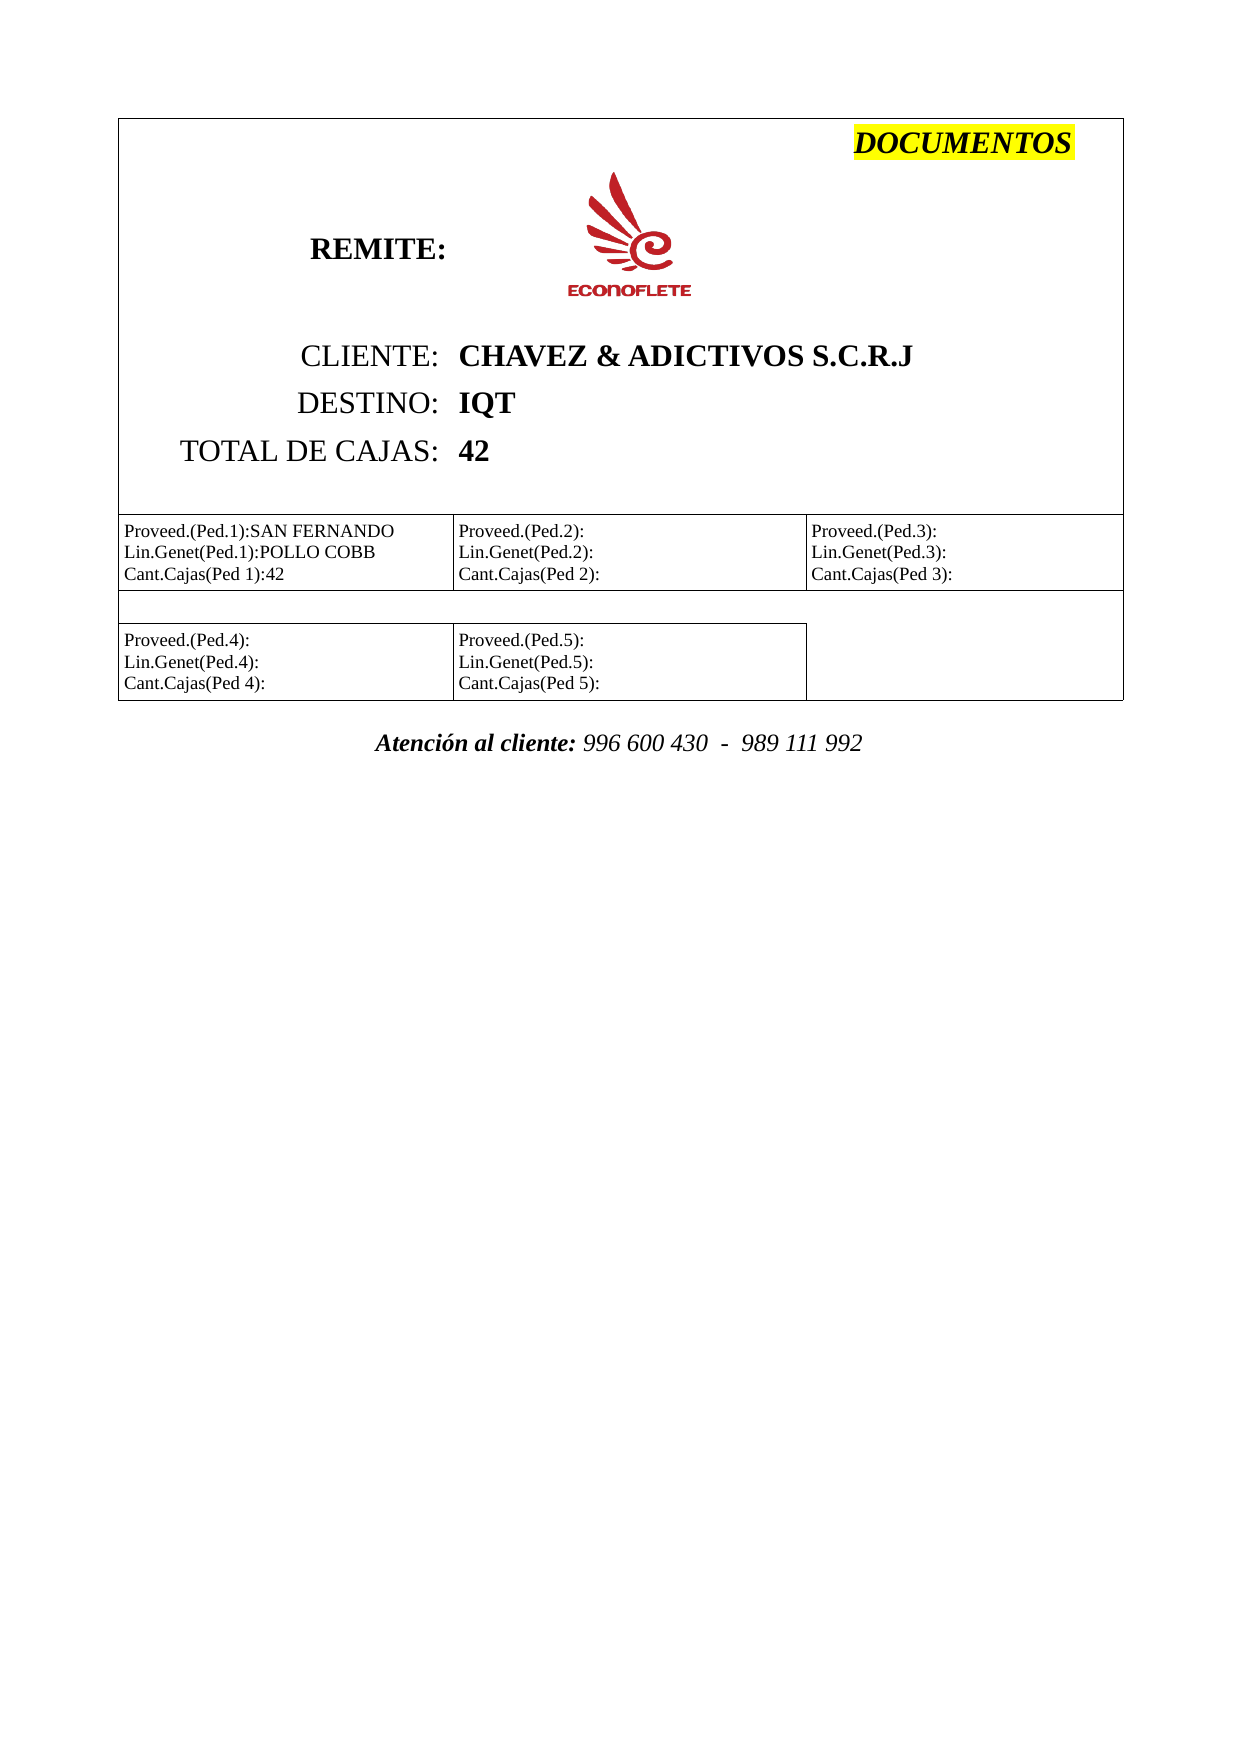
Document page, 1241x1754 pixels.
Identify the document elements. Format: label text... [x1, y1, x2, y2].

table_cell [453, 474, 806, 514]
table_header DOCUMENTOS [806, 119, 1123, 166]
table_cell [453, 591, 806, 623]
table_cell CLIENTE: [119, 332, 453, 379]
table_cell [806, 474, 1123, 514]
table_cell [807, 623, 1123, 699]
table_cell [119, 591, 453, 623]
table_cell IQT [453, 379, 806, 426]
table_header [453, 119, 806, 166]
table_cell CHAVEZ & ADICTIVOS S.C.R.J [453, 332, 1123, 379]
table_cell Proveed.(Ped.4): Lin.Genet(Ped.4): Cant.Cajas(Ped 4): [119, 624, 453, 699]
picture [552, 171, 707, 297]
table_cell REMITE: [119, 166, 453, 332]
table_cell [119, 474, 453, 514]
table_cell Proveed.(Ped.1):SAN FERNANDO Lin.Genet(Ped.1):POLLO COBB Cant.Cajas(Ped 1):42 [119, 515, 453, 590]
table_cell [806, 379, 1123, 426]
table_cell 42 [453, 426, 1123, 474]
table_cell DESTINO: [119, 379, 453, 426]
table_cell [806, 591, 1123, 623]
table_cell Proveed.(Ped.3): Lin.Genet(Ped.3): Cant.Cajas(Ped 3): [807, 515, 1123, 590]
table_cell Proveed.(Ped.5): Lin.Genet(Ped.5): Cant.Cajas(Ped 5): [454, 624, 806, 699]
table_cell Proveed.(Ped.2): Lin.Genet(Ped.2): Cant.Cajas(Ped 2): [454, 515, 806, 590]
table_cell TOTAL DE CAJAS: [119, 426, 453, 474]
table_cell [453, 166, 806, 332]
text Atención al cliente: 996 600 430 - 989 111 992 [118, 728, 1122, 757]
table_header [119, 119, 453, 166]
table_cell [806, 166, 1123, 332]
